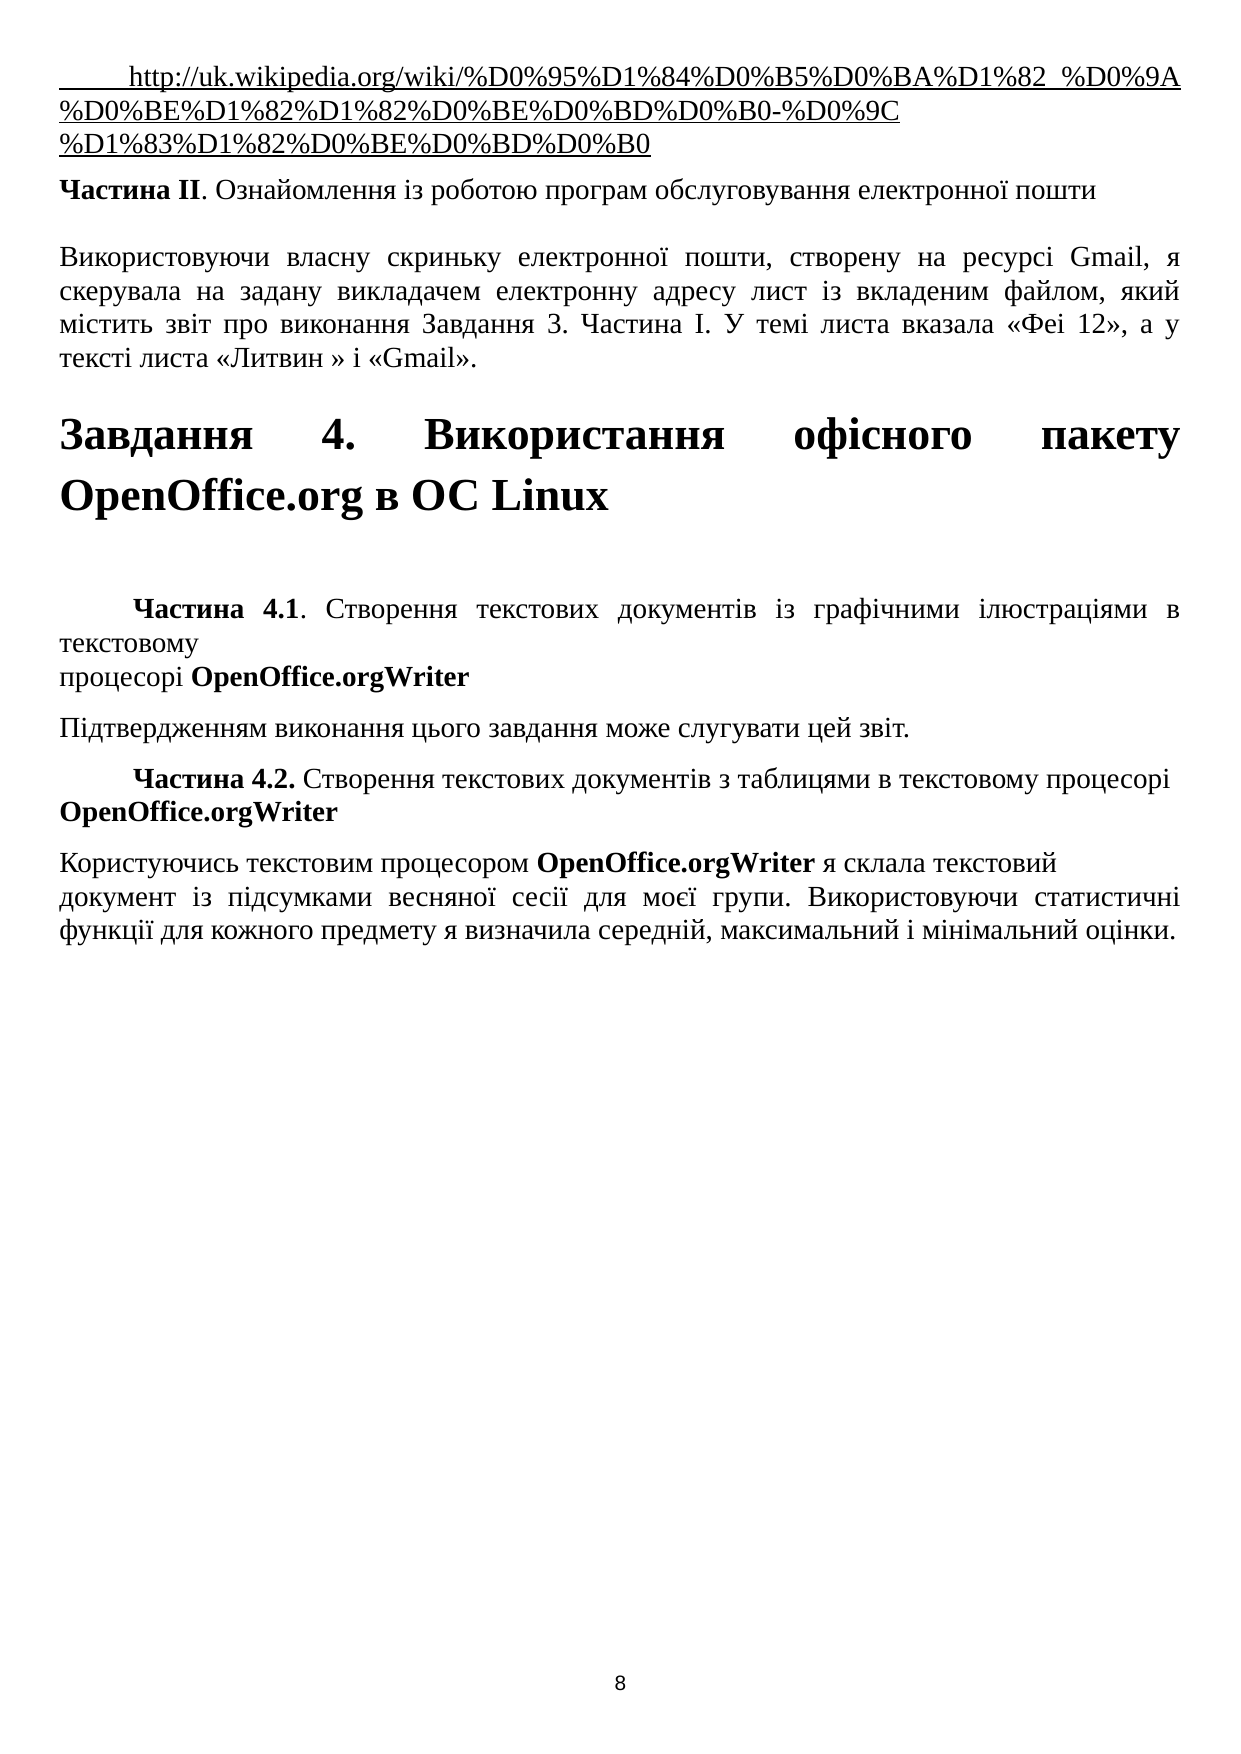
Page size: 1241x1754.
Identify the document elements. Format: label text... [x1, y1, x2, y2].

text Частина 4.1. Створення текстових документів із графічними ілюстраціями в текстовому [59, 592, 1181, 659]
text Підтвердженням виконання цього завдання може слугувати цей звіт. [59, 710, 1181, 743]
text Використовуючи власну скриньку електронної пошти, створену на ресурсі Gmail, я скерувала на задану викладачем електронну адресу лист із вкладеним файлом, який містить звіт про виконання Завдання 3. Частина І. У темі листа вказала «Феі 12», а у тексті листа «Литвин » і «Gmail». [59, 239, 1181, 373]
text Користуючись текстовим процесором OpenOffice.orgWriter я склала текстовий [59, 845, 1181, 879]
text процесорі OpenOffice.orgWriter [59, 659, 1181, 692]
text документ із підсумками весняної сесії для моєї групи. Використовуючи статистичні функції для кожного предмету я визначила середній, максимальний і мінімальний оцінки. [59, 879, 1181, 946]
text http://uk.wikipedia.org/wiki/%D0%95%D1%84%D0%B5%D0%BA%D1%82_%D0%9A [59, 59, 1181, 88]
text Завдання 4. Використання офісного пакету OpenOffice.org в ОС Linux [59, 407, 1181, 520]
text OpenOffice.orgWriter [59, 794, 1181, 828]
text Частина 4.2. Створення текстових документів з таблицями в текстовому процесорі [59, 761, 1181, 794]
text Частина ІІ. Ознайомлення із роботою програм обслуговування електронної пошти [59, 172, 1181, 206]
text %D0%BE%D1%82%D1%82%D0%BE%D0%BD%D0%B0-%D0%9C%D1%83%D1%82%D0%BE%D0%BD%D0%B0 [59, 90, 1181, 160]
